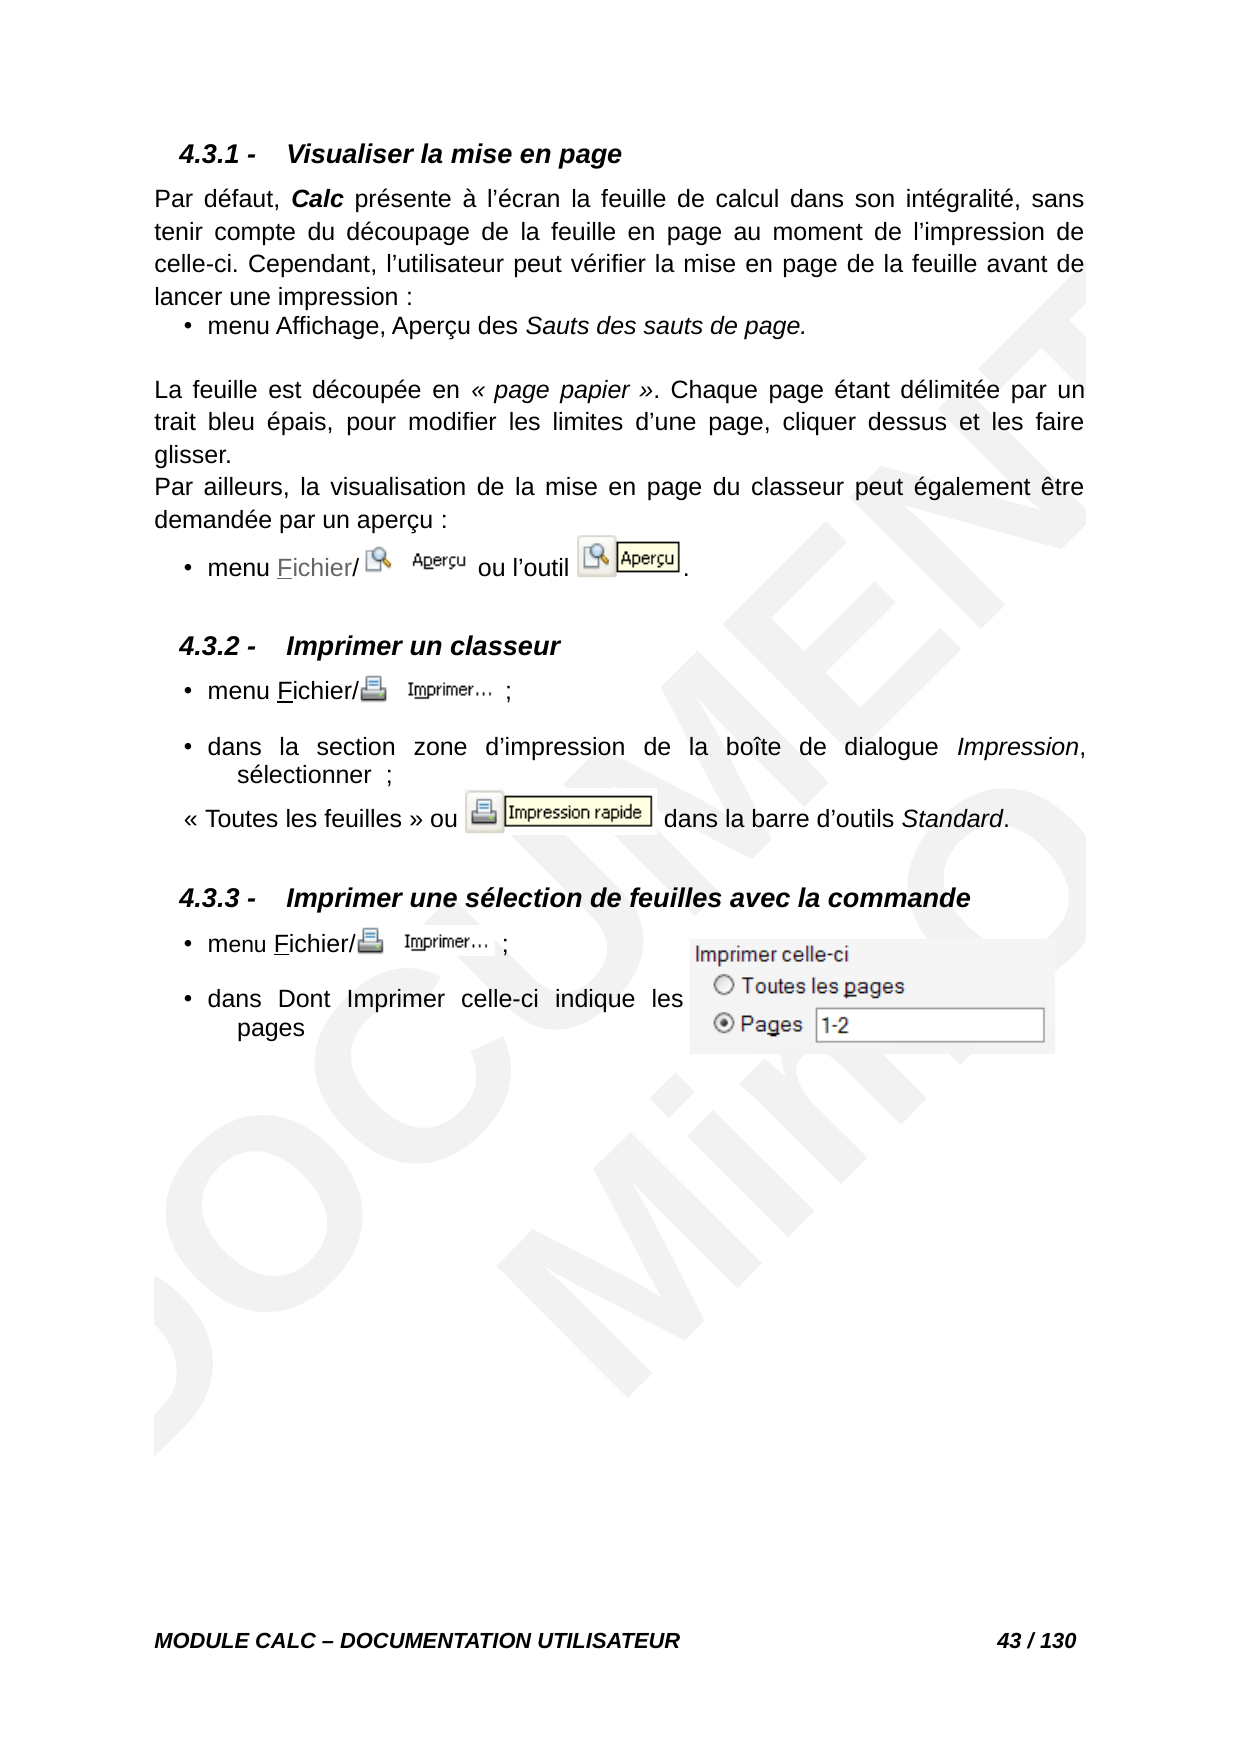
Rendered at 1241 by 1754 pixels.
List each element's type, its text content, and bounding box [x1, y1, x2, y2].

subtitle Visualiser la mise en page [179, 139, 1086, 169]
picture [355, 925, 495, 956]
list « Toutes les feuilles » ou [184, 789, 464, 834]
text Par ailleurs, la visualisation de la mise en page du classeur peut également être demandée par un aperçu : [154, 470, 1086, 535]
list [1056, 985, 1086, 1041]
picture [689, 939, 1056, 1054]
list dans la section zone d’impression de la boîte de dialogue Impression, sélectionner ; [184, 733, 1086, 789]
list menu Fichier/ou l’outil . [184, 535, 1086, 582]
list dans la barre d’outils Standard. [657, 789, 1086, 834]
list menu Fichier/ ; [184, 926, 1086, 957]
picture [358, 541, 478, 582]
list menu Affichage, Aperçu des Sauts des sauts de page. [184, 312, 1086, 340]
subtitle Imprimer une sélection de feuilles avec la commande [179, 883, 1086, 913]
picture [358, 673, 498, 704]
picture [576, 534, 683, 579]
list menu Fichier/ ; [184, 673, 1086, 705]
subtitle Imprimer un classeur [179, 631, 1086, 661]
text La feuille est découpée en « page papier ». Chaque page étant délimitée par un trait bleu épais, pour modifier les limites d’une page, cliquer dessus et les faire glisser. [154, 372, 1086, 470]
picture [464, 788, 657, 835]
text Par défaut, Calc présente à l’écran la feuille de calcul dans son intégralité, sans tenir compte du découpage de la feuille en page au moment de l’impression de celle-ci. Cependant, l’utilisateur peut vérifier la mise en page de la feuille avant de lancer une impression : [154, 182, 1086, 312]
list dans Dont Imprimer celle-ci indique les pages [184, 985, 689, 1041]
